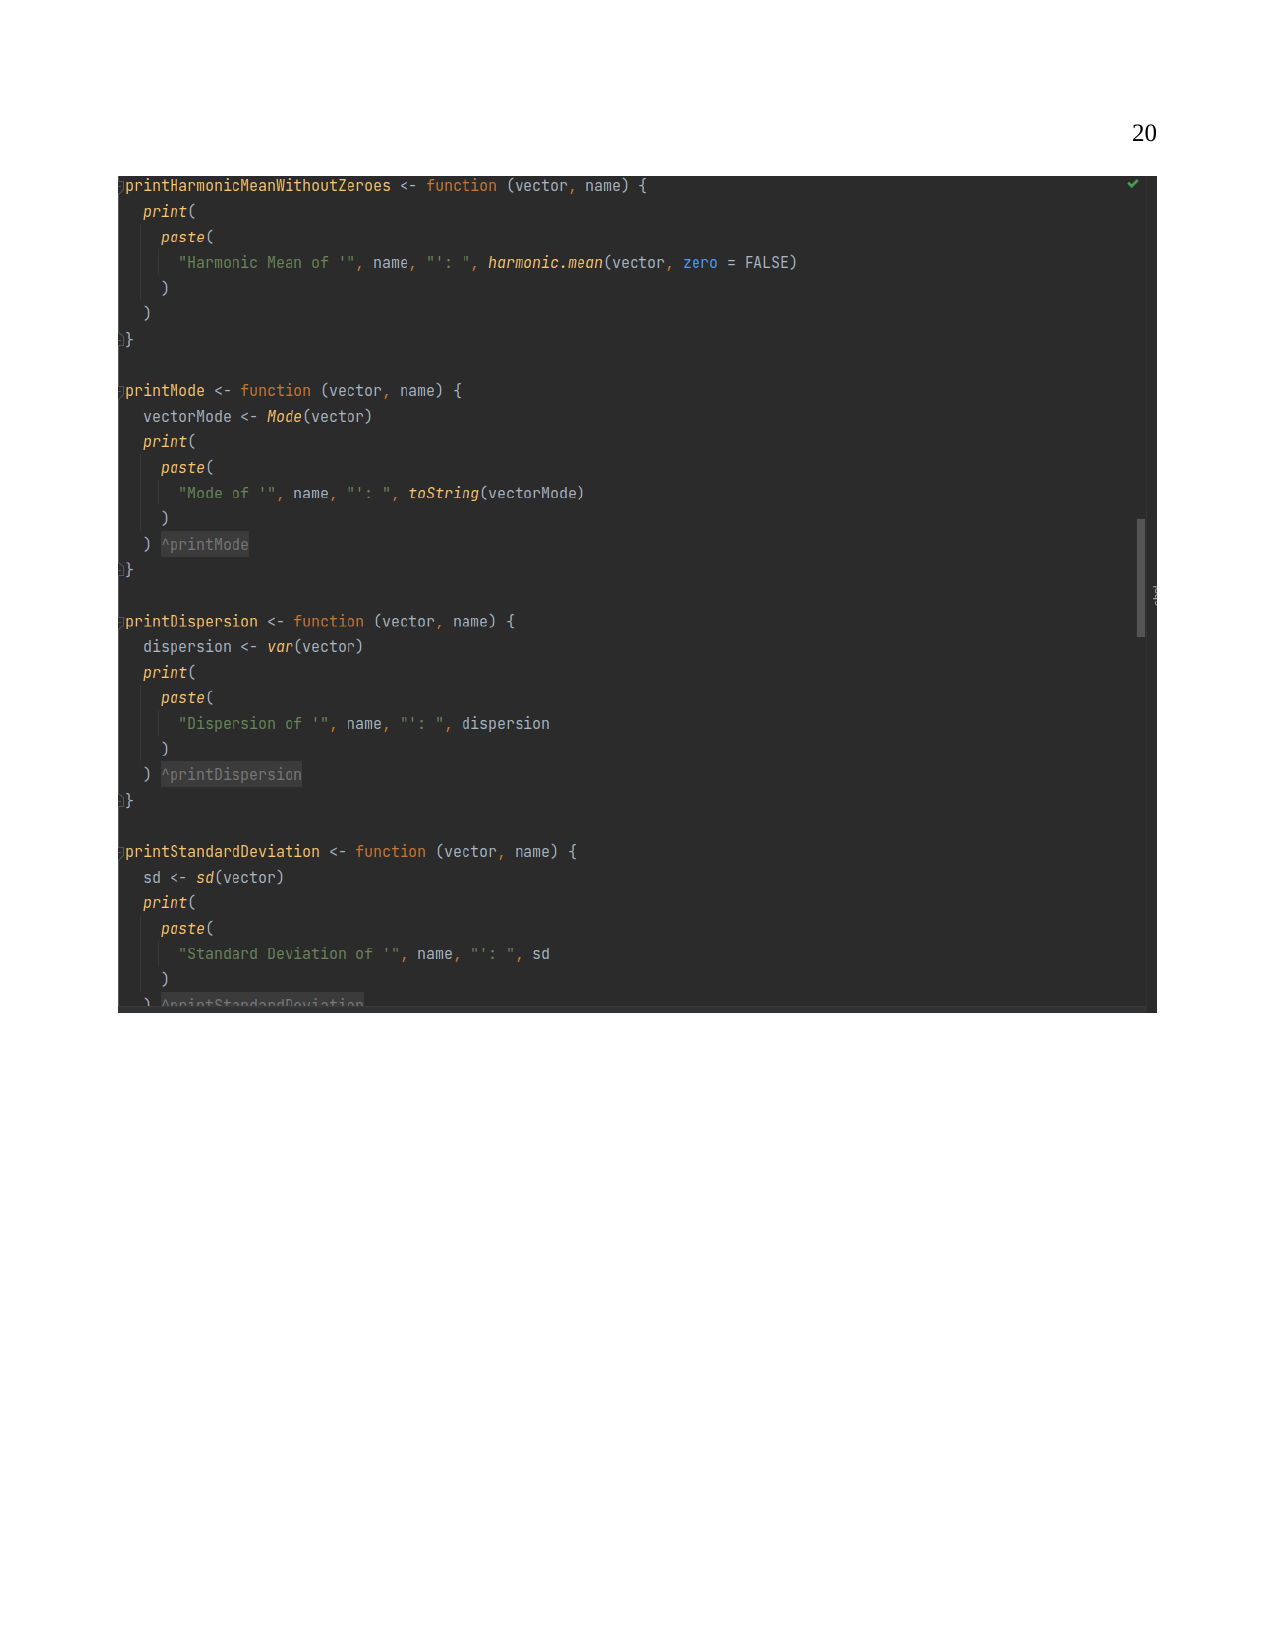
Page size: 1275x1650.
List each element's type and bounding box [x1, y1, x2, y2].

picture [118, 176, 1157, 1013]
